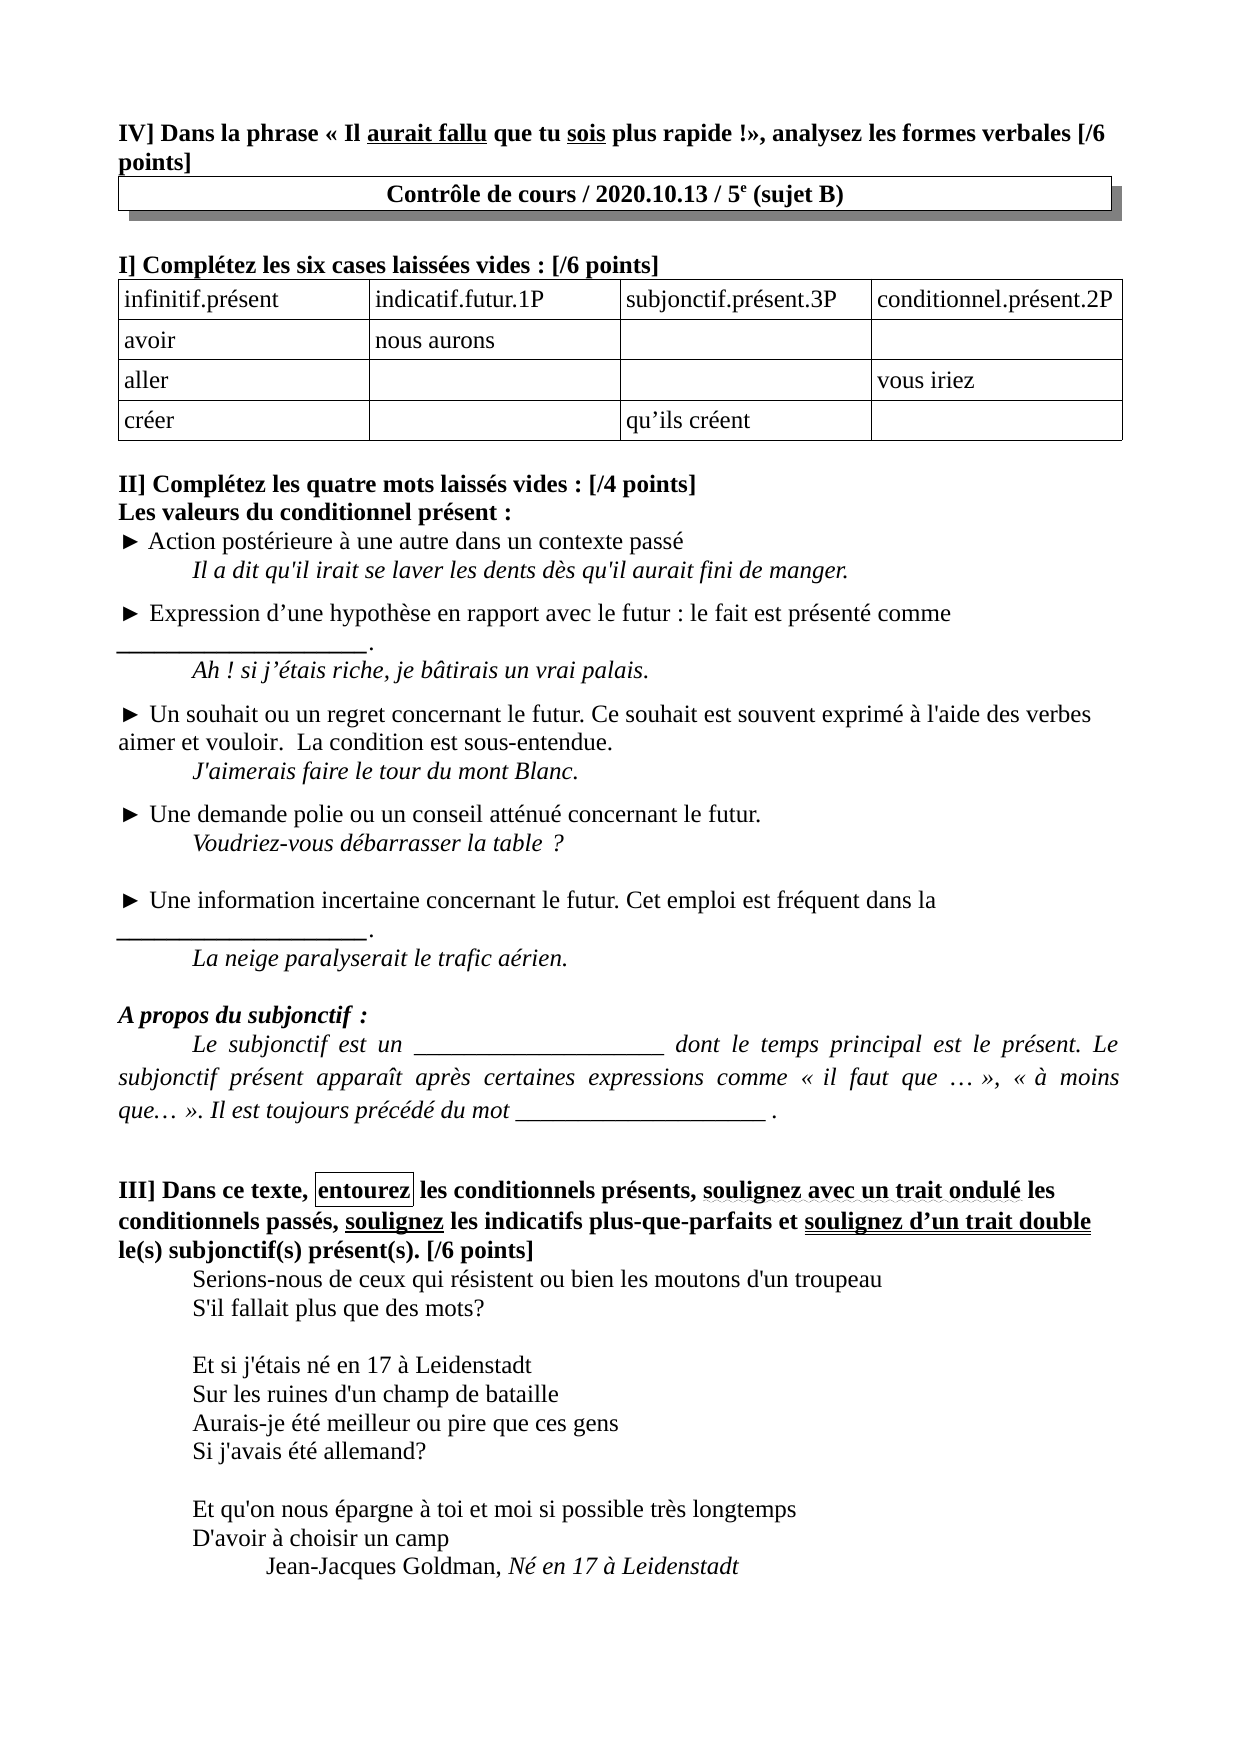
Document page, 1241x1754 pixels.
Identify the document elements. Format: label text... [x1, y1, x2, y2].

text I] Complétez les six cases laissées vides : [/6 points] [118, 250, 1122, 278]
text Et si j'étais né en 17 à Leidenstadt [118, 1350, 1122, 1379]
text La neige paralyserait le trafic aérien. [118, 943, 1122, 972]
table_cell aller [119, 360, 369, 399]
text J'aimerais faire le tour du mont Blanc. [118, 756, 1122, 785]
text Les valeurs du conditionnel présent : [118, 497, 1122, 526]
text D'avoir à choisir un camp [118, 1523, 1122, 1551]
table_header infinitif.présent [119, 280, 369, 319]
text Serions-nous de ceux qui résistent ou bien les moutons d'un troupeau [118, 1264, 1122, 1293]
table_cell créer [119, 401, 369, 440]
text IV] Dans la phrase « Il aurait fallu que tu sois plus rapide !», analysez les formes verbales [/6 points] [118, 118, 1122, 176]
table_header indicatif.futur.1P [370, 280, 620, 319]
text Jean-Jacques Goldman, Né en 17 à Leidenstadt [118, 1551, 1122, 1580]
text ► Une information incertaine concernant le futur. Cet emploi est fréquent dans la ____________________. [118, 886, 1122, 943]
table_header conditionnel.présent.2P [872, 280, 1122, 319]
text Contrôle de cours / 2020.10.13 / 5e (sujet B) [119, 177, 1111, 210]
table_cell [621, 320, 871, 359]
text Aurais-je été meilleur ou pire que ces gens [118, 1408, 1122, 1436]
table_cell [621, 360, 871, 399]
text A propos du subjonctif : [118, 1001, 1122, 1029]
text S'il fallait plus que des mots? [118, 1293, 1122, 1321]
text III] Dans ce texte, entourez les conditionnels présents, soulignez avec un trait ondulé les conditionnels passés, soulignez les indicatifs plus-que-parfaits et soulignez d’un trait double le(s) subjonctif(s) présent(s). [/6 points] [118, 1172, 1122, 1264]
table_cell qu’ils créent [621, 401, 871, 440]
text Le subjonctif est un ____________________ dont le temps principal est le présent. Le subjonctif présent apparaît après certaines expressions comme « il faut que … », « à moins que… ». Il est toujours précédé du mot ____________________ . [118, 1029, 1122, 1124]
text ► Expression d’une hypothèse en rapport avec le futur : le fait est présenté comme ____________________. [118, 598, 1122, 656]
table_cell [872, 401, 1122, 440]
text ► Action postérieure à une autre dans un contexte passé [118, 526, 1122, 555]
text Ah ! si j’étais riche, je bâtirais un vrai palais. [118, 656, 1122, 684]
table_cell [872, 320, 1122, 359]
table_cell [370, 401, 620, 440]
text Sur les ruines d'un champ de bataille [118, 1379, 1122, 1408]
text ► Un souhait ou un regret concernant le futur. Ce souhait est souvent exprimé à l'aide des verbes aimer et vouloir. La condition est sous-entendue. [118, 699, 1122, 756]
table_cell nous aurons [370, 320, 620, 359]
text Il a dit qu'il irait se laver les dents dès qu'il aurait fini de manger. [118, 555, 1122, 584]
table_cell [370, 360, 620, 399]
text ► Une demande polie ou un conseil atténué concernant le futur. [118, 799, 1122, 828]
text II] Complétez les quatre mots laissés vides : [/4 points] [118, 469, 1122, 497]
text Et qu'on nous épargne à toi et moi si possible très longtemps [118, 1494, 1122, 1523]
table_cell vous iriez [872, 360, 1122, 399]
text Voudriez-vous débarrasser la table ? [118, 828, 1122, 857]
text Si j'avais été allemand? [118, 1436, 1122, 1465]
table_cell avoir [119, 320, 369, 359]
table_header subjonctif.présent.3P [621, 280, 871, 319]
